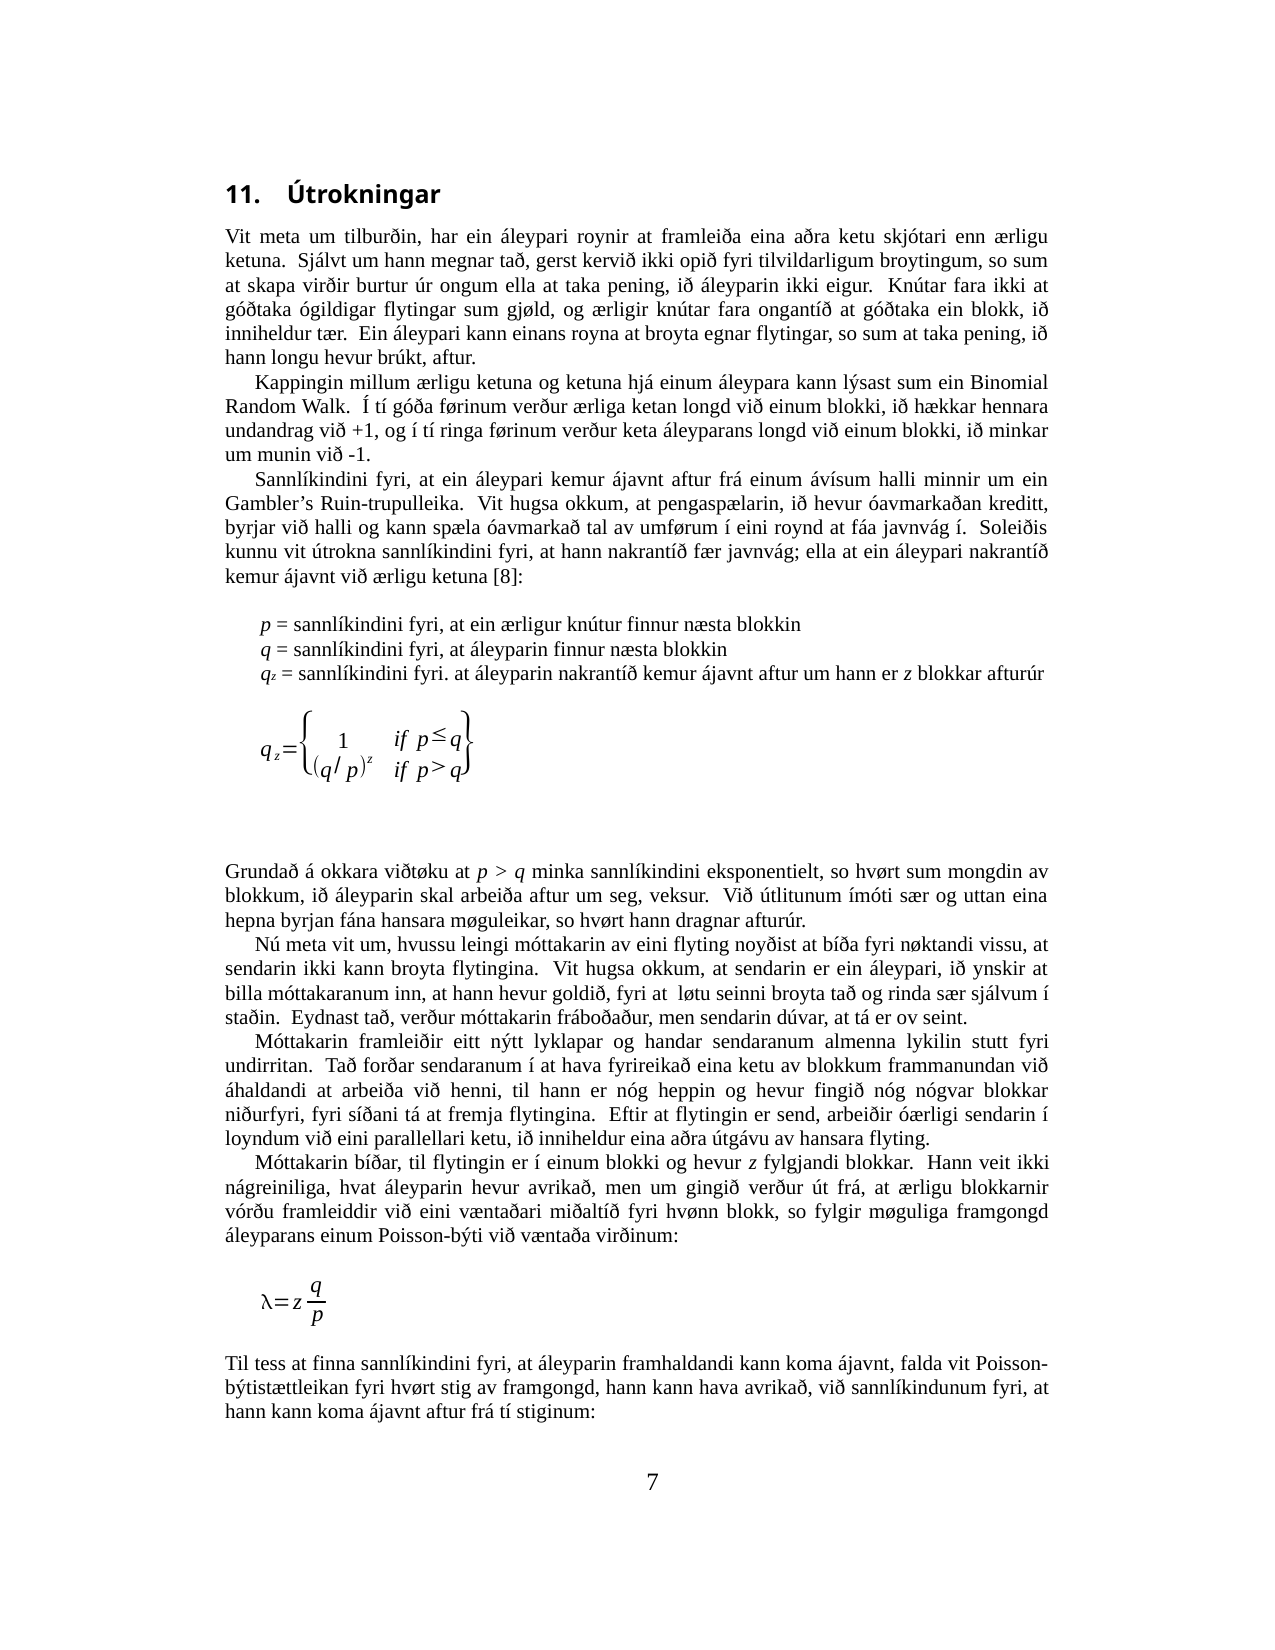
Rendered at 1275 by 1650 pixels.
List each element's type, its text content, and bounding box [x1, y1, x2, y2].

text q = sannlíkindini fyri, at áleyparin finnur næsta blokkin [260, 636, 1050, 661]
text Til tess at finna sannlíkindini fyri, at áleyparin framhaldandi kann koma ájavnt, falda vit Poisson-býtistættleikan fyri hvørt stig av framgongd, hann kann hava avrikað, við sannlíkindunum fyri, at hann kann koma ájavnt aftur frá tí stiginum: [225, 1350, 1050, 1423]
text Grundað á okkara viðtøku at p > q minka sannlíkindini eksponentielt, so hvørt sum mongdin av blokkum, ið áleyparin skal arbeiða aftur um seg, veksur. Við útlitunum ímóti sær og uttan eina hepna byrjan fána hansara møguleikar, so hvørt hann dragnar afturúr. [225, 859, 1050, 932]
text Vit meta um tilburðin, har ein áleypari roynir at framleiða eina aðra ketu skjótari enn ærligu ketuna. Sjálvt um hann megnar tað, gerst kervið ikki opið fyri tilvildarligum broytingum, so sum at skapa virðir burtur úr ongum ella at taka pening, ið áleyparin ikki eigur. Knútar fara ikki at góðtaka ógildigar flytingar sum gjøld, og ærligir knútar fara ongantíð at góðtaka ein blokk, ið inniheldur tær. Ein áleypari kann einans royna at broyta egnar flytingar, so sum at taka pening, ið hann longu hevur brúkt, aftur. [225, 224, 1050, 369]
text p = sannlíkindini fyri, at ein ærligur knútur finnur næsta blokkin [260, 612, 1050, 636]
text Sannlíkindini fyri, at ein áleypari kemur ájavnt aftur frá einum ávísum halli minnir um ein Gambler’s Ruin-trupulleika. Vit hugsa okkum, at pengaspælarin, ið hevur óavmarkaðan kreditt, byrjar við halli og kann spæla óavmarkað tal av umførum í eini roynd at fáa javnvág í. Soleiðis kunnu vit útrokna sannlíkindini fyri, at hann nakrantíð fær javnvág; ella at ein áleypari nakrantíð kemur ájavnt við ærligu ketuna [8]: [225, 466, 1050, 588]
text Móttakarin bíðar, til flytingin er í einum blokki og hevur z fylgjandi blokkar. Hann veit ikki nágreiniliga, hvat áleyparin hevur avrikað, men um gingið verður út frá, at ærligu blokkarnir vórðu framleiddir við eini væntaðari miðaltíð fyri hvønn blokk, so fylgir møguliga framgongd áleyparans einum Poisson-býti við væntaða virðinum: [225, 1150, 1050, 1247]
text Kappingin millum ærligu ketuna og ketuna hjá einum áleypara kann lýsast sum ein Binomial Random Walk. Í tí góða førinum verður ærliga ketan longd við einum blokki, ið hækkar hennara undandrag við +1, og í tí ringa førinum verður keta áleyparans longd við einum blokki, ið minkar um munin við -1. [225, 369, 1050, 466]
text Móttakarin framleiðir eitt nýtt lyklapar og handar sendaranum almenna lykilin stutt fyri undirritan. Tað forðar sendaranum í at hava fyrireikað eina ketu av blokkum frammanundan við áhaldandi at arbeiða við henni, til hann er nóg heppin og hevur fingið nóg nógvar blokkar niðurfyri, fyri síðani tá at fremja flytingina. Eftir at flytingin er send, arbeiðir óærligi sendarin í loyndum við eini parallellari ketu, ið inniheldur eina aðra útgávu av hansara flyting. [225, 1029, 1050, 1150]
subtitle 11. Útrokningar [225, 177, 1050, 211]
text qz = sannlíkindini fyri. at áleyparin nakrantíð kemur ájavnt aftur um hann er z blokkar afturúr [260, 661, 1050, 685]
text Nú meta vit um, hvussu leingi móttakarin av eini flyting noyðist at bíða fyri nøktandi vissu, at sendarin ikki kann broyta flytingina. Vit hugsa okkum, at sendarin er ein áleypari, ið ynskir at billa móttakaranum inn, at hann hevur goldið, fyri at løtu seinni broyta tað og rinda sær sjálvum í staðin. Eydnast tað, verður móttakarin fráboðaður, men sendarin dúvar, at tá er ov seint. [225, 932, 1050, 1029]
